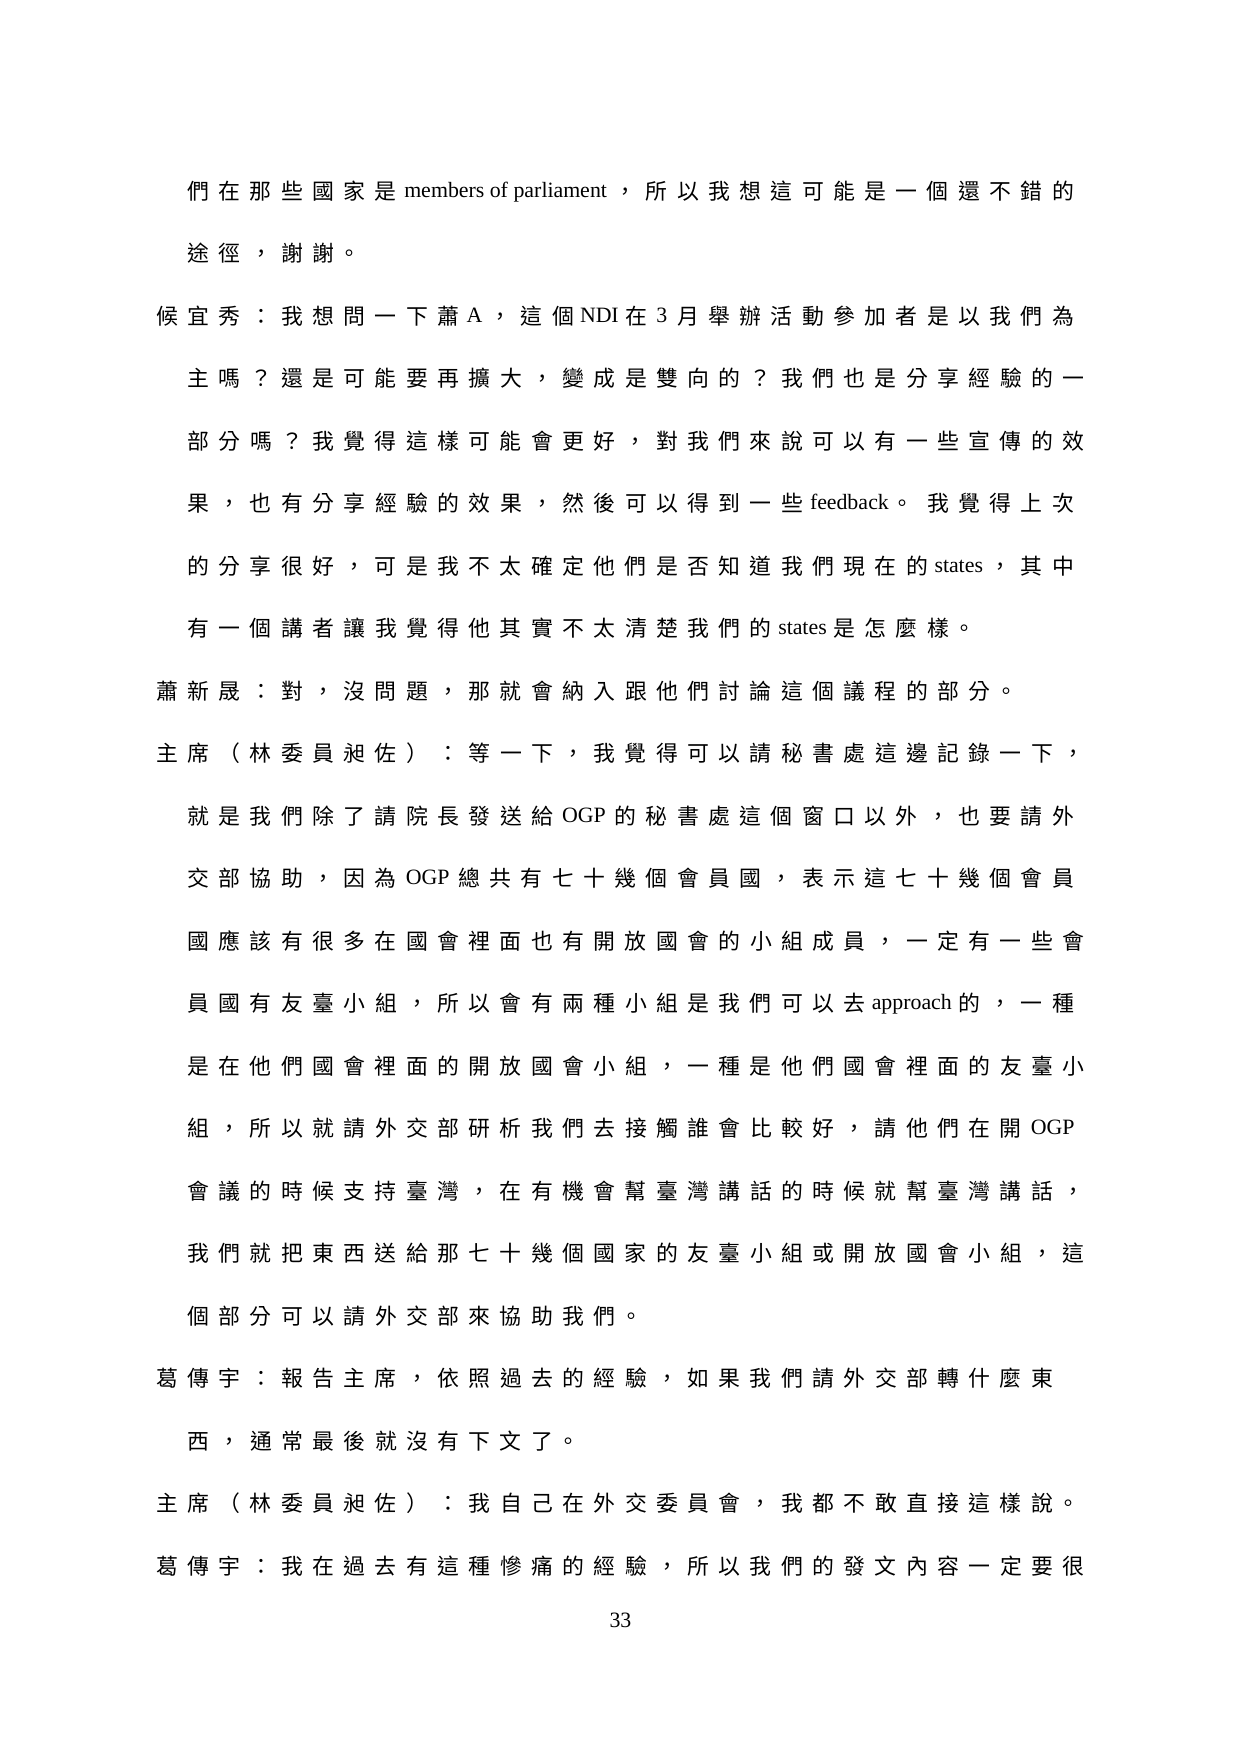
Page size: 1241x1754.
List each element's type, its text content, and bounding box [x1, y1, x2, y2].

text 候宜秀：我想問一下蕭A，這個NDI在3月舉辦活動參加者是以我們為主嗎？還是可能要再擴大，變成是雙向的？我們也是分享經驗的一部分嗎？我覺得這樣可能會更好，對我們來說可以有一些宣傳的效果，也有分享經驗的效果，然後可以得到一些feedback。我覺得上次的分享很好，可是我不太確定他們是否知道我們現在的states，其中有一個講者讓我覺得他其實不太清楚我們的states是怎麼樣。 [151, 283, 1089, 658]
text 葛傳宇：我在過去有這種慘痛的經驗，所以我們的發文內容一定要很 [151, 1533, 1089, 1596]
text 主席（林委員昶佐）：我自己在外交委員會，我都不敢直接這樣說。 [151, 1471, 1089, 1533]
text 蕭新晟：對，沒問題，那就會納入跟他們討論這個議程的部分。 [151, 658, 1089, 721]
text 葛傳宇：報告主席，依照過去的經驗，如果我們請外交部轉什麼東西，通常最後就沒有下文了。 [151, 1346, 1089, 1471]
text 主席（林委員昶佐）：等一下，我覺得可以請秘書處這邊記錄一下，就是我們除了請院長發送給OGP的秘書處這個窗口以外，也要請外交部協助，因為OGP總共有七十幾個會員國，表示這七十幾個會員國應該有很多在國會裡面也有開放國會的小組成員，一定有一些會員國有友臺小組，所以會有兩種小組是我們可以去approach的，一種是在他們國會裡面的開放國會小組，一種是他們國會裡面的友臺小組，所以就請外交部研析我們去接觸誰會比較好，請他們在開OGP會議的時候支持臺灣，在有機會幫臺灣講話的時候就幫臺灣講話，我們就把東西送給那七十幾個國家的友臺小組或開放國會小組，這個部分可以請外交部來協助我們。 [151, 721, 1089, 1346]
text 們在那些國家是members of parliament，所以我想這可能是一個還不錯的途徑，謝謝。 [151, 158, 1089, 283]
